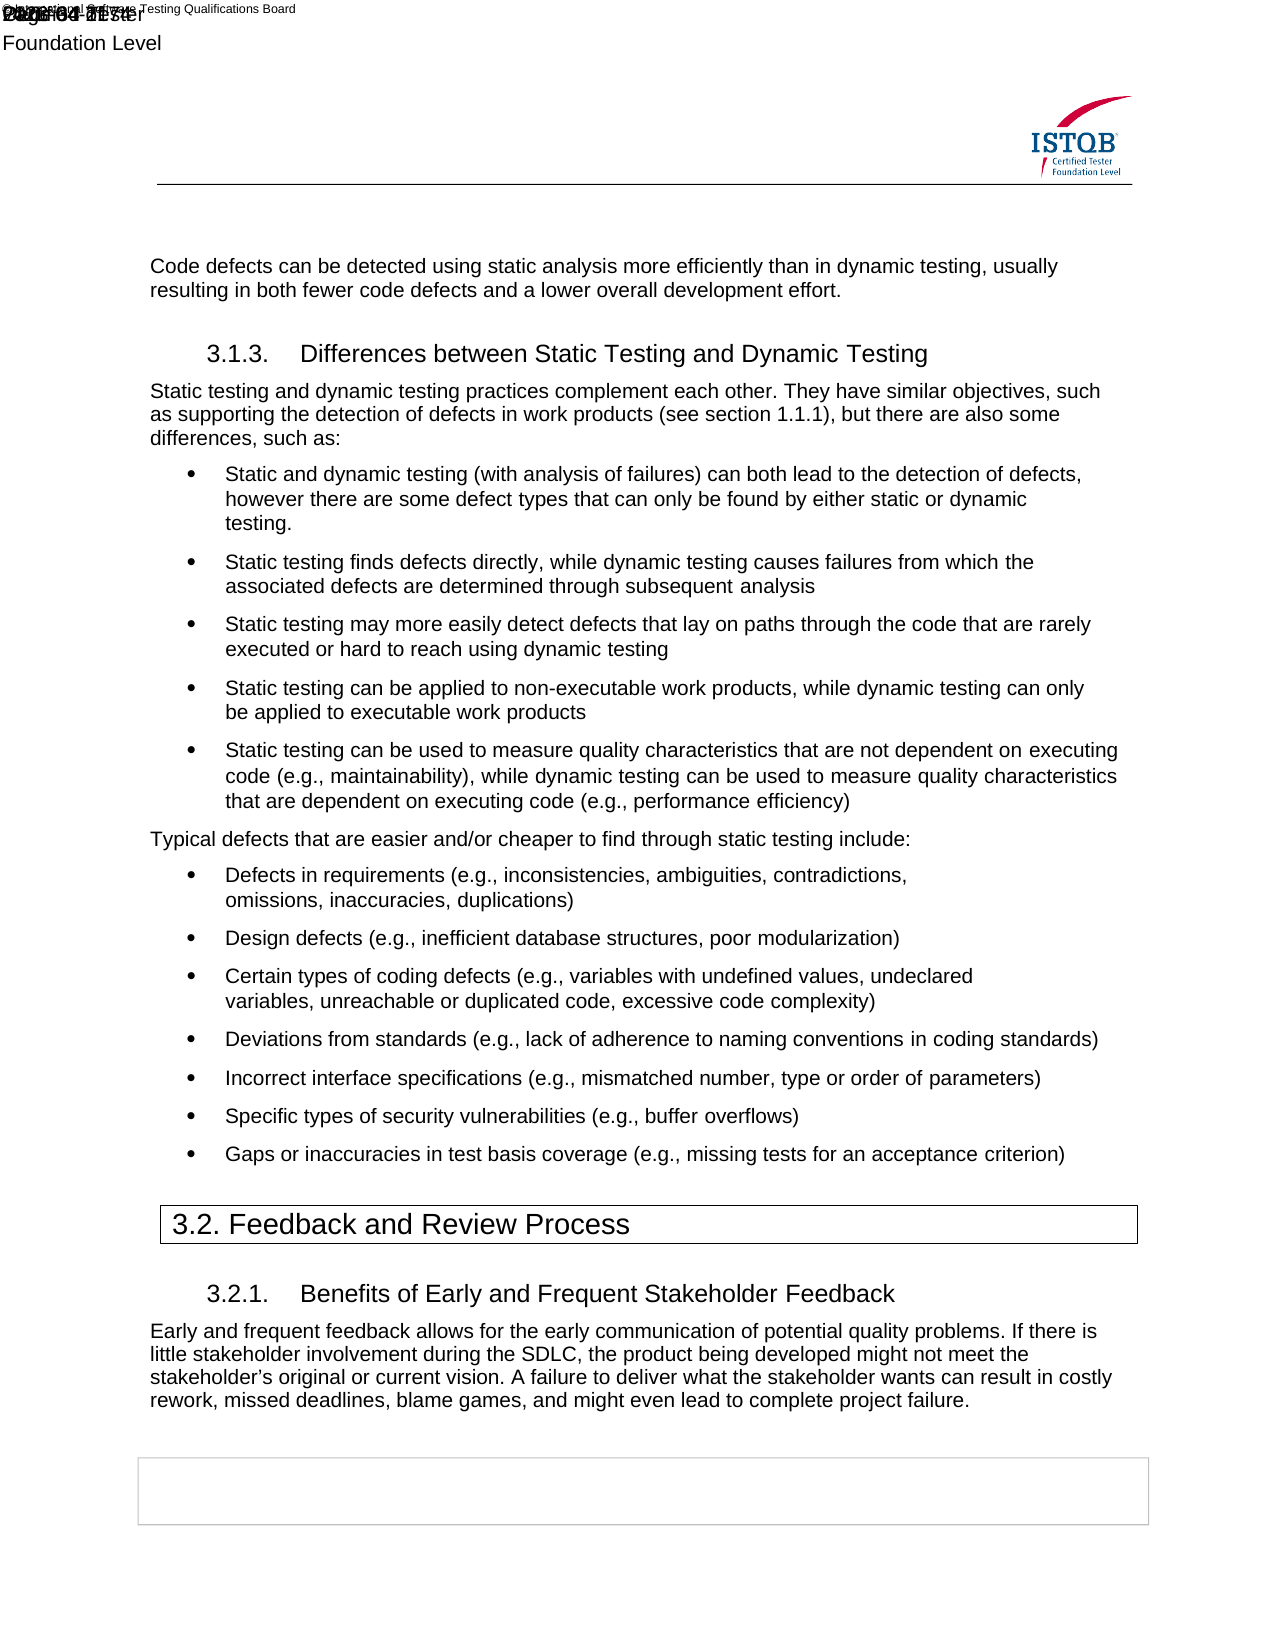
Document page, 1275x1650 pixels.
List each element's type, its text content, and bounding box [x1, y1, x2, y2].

list Specific types of security vulnerabilities (e.g., buffer overflows) [187, 1103, 1152, 1128]
list Gaps or inaccuracies in test basis coverage (e.g., missing tests for an acceptance criterion) [187, 1142, 1152, 1166]
list Incorrect interface specifications (e.g., mismatched number, type or order of parameters) [187, 1065, 1152, 1089]
list Design defects (e.g., inefficient database structures, poor modularization) [187, 926, 1152, 950]
list Deviations from standards (e.g., lack of adherence to naming conventions in coding standards) [187, 1027, 1152, 1051]
list Static and dynamic testing (with analysis of failures) can both lead to the detection of defects, however there are some defect types that can only be found by either static or dynamic testing. [188, 462, 1098, 535]
text Typical defects that are easier and/or cheaper to find through static testing include: [150, 827, 1152, 851]
list Static testing finds defects directly, while dynamic testing causes failures from which the associated defects are determined through subsequent analysis [188, 549, 1034, 598]
text Static testing and dynamic testing practices complement each other. They have similar objectives, such as supporting the detection of defects in work products (see section 1.1.1), but there are also some differences, such as: [150, 379, 1113, 450]
text Code defects can be detected using static analysis more efficiently than in dynamic testing, usually resulting in both fewer code defects and a lower overall development effort. [150, 255, 1061, 302]
list Static testing can be applied to non-executable work products, while dynamic testing can only be applied to executable work products [188, 675, 1114, 724]
list Static testing can be used to measure quality characteristics that are not dependent on executing code (e.g., maintainability), while dynamic testing can be used to measure quality characteristics that are dependent on executing code (e.g., performance efficiency) [188, 738, 1118, 813]
list Defects in requirements (e.g., inconsistencies, ambiguities, contradictions, omissions, inaccuracies, duplications) [188, 863, 1012, 911]
picture [1031, 96, 1133, 179]
list Certain types of coding defects (e.g., variables with undefined values, undeclared variables, unreachable or duplicated code, excessive code complexity) [188, 964, 1069, 1013]
subtitle Benefits of Early and Frequent Stakeholder Feedback [206, 1279, 1152, 1307]
subtitle Differences between Static Testing and Dynamic Testing [206, 338, 1152, 367]
text 3.2. Feedback and Review Process [172, 1207, 1138, 1241]
list Static testing may more easily detect defects that lay on paths through the code that are rarely executed or hard to reach using dynamic testing [188, 612, 1093, 661]
text Early and frequent feedback allows for the early communication of potential quality problems. If there is little stakeholder involvement during the SDLC, the product being developed might not meet the stakeholder’s original or current vision. A failure to deliver what the stakeholder wants can result in costly rework, missed deadlines, blame games, and might even lead to complete project failure. [150, 1320, 1116, 1411]
